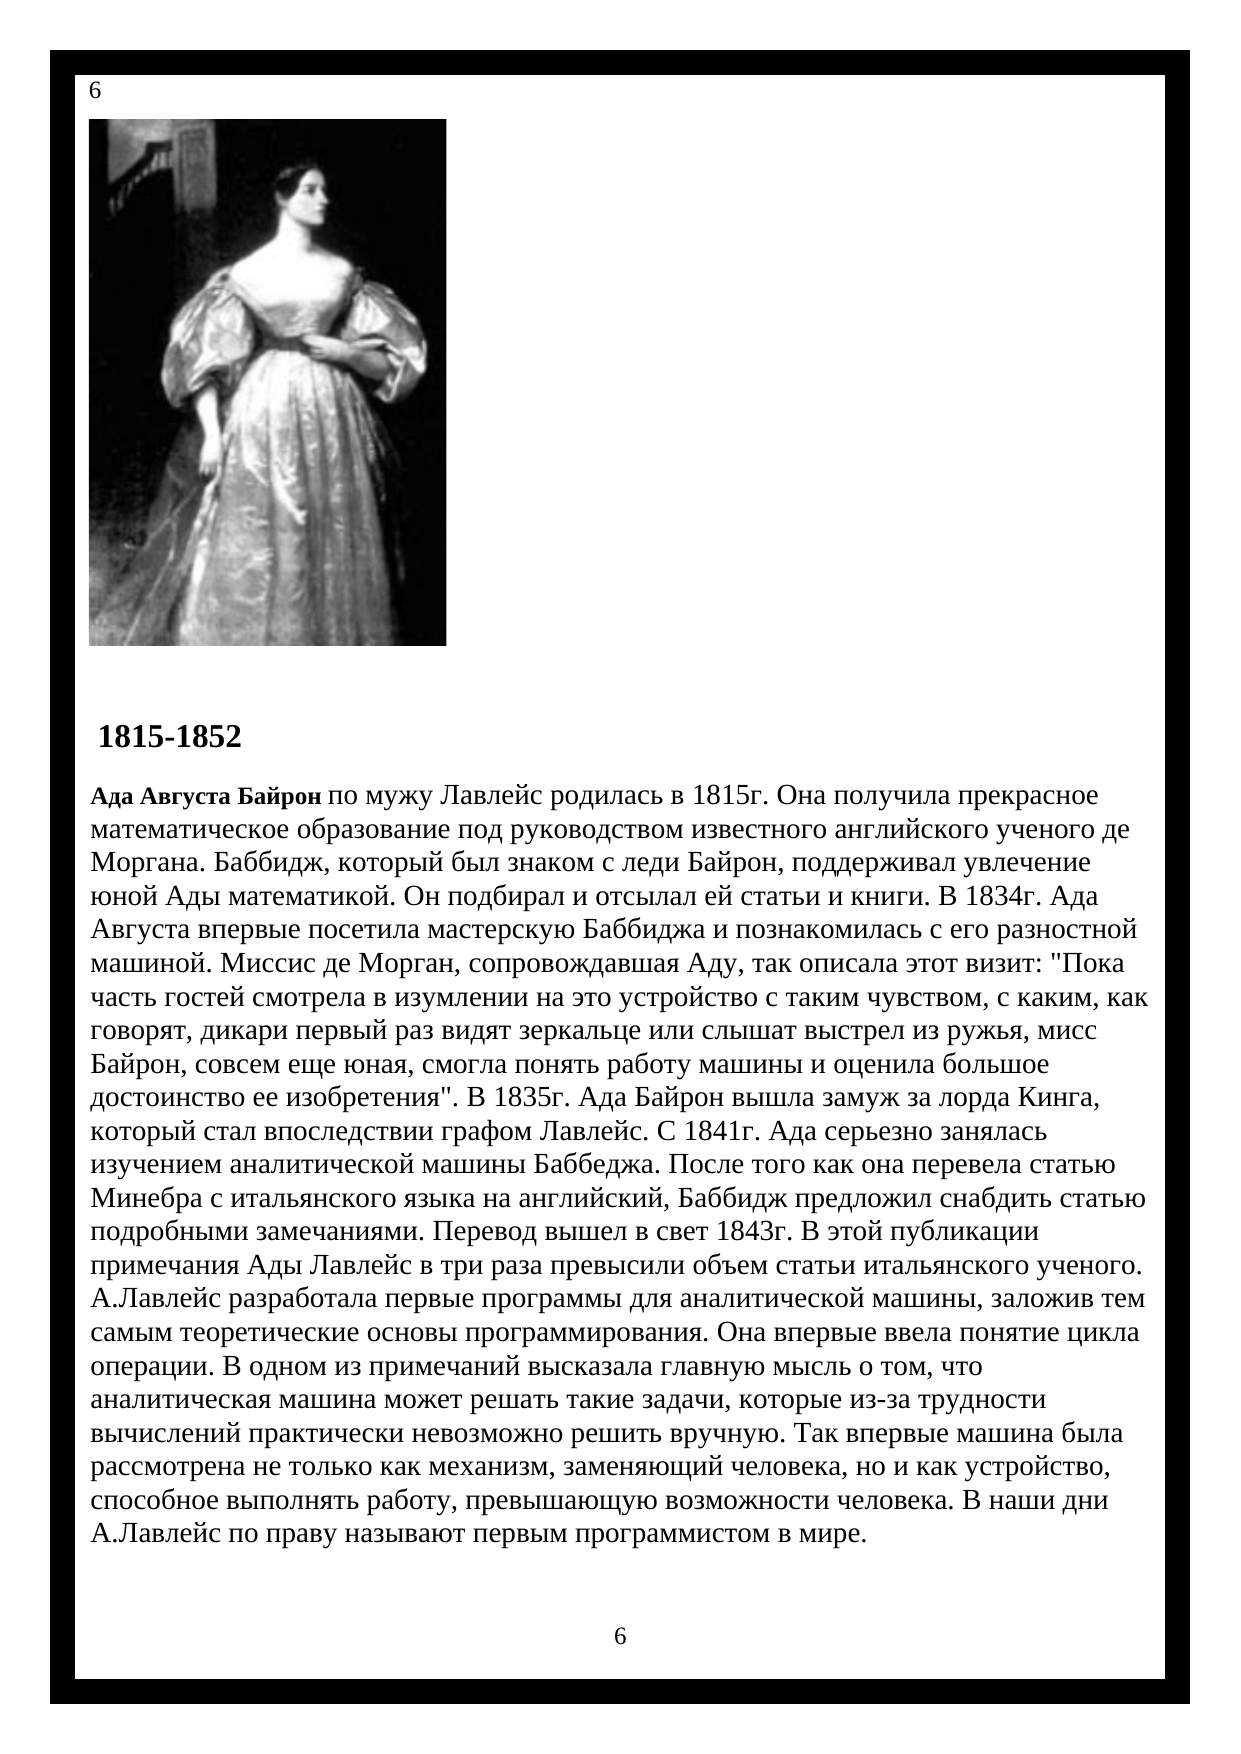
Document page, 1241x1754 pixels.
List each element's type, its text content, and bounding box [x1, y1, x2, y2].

subtitle 1815-1852 [90, 717, 1152, 755]
subtitle Ада Августа Байрон по мужу Лавлейс родилась в 1815г. Она получила прекрасное математическое образование под руководством известного английского ученого де Моргана. Баббидж, который был знаком с леди Байрон, поддерживал увлечение юной Ады математикой. Он подбирал и отсылал ей статьи и книги. В 1834г. Ада Августа впервые посетила мастерскую Баббиджа и познакомилась с его разностной машиной. Миссис де Морган, сопровождавшая Аду, так описала этот визит: "Пока часть гостей смотрела в изумлении на это устройство с таким чувством, с каким, как говорят, дикари первый раз видят зеркальце или слышат выстрел из ружья, мисс Байрон, совсем еще юная, смогла понять работу машины и оценила большое достоинство ее изобретения". В 1835г. Ада Байрон вышла замуж за лорда Кинга, который стал впоследствии графом Лавлейс. С 1841г. Ада серьезно занялась изучением аналитической машины Баббеджа. После того как она перевела статью Минебра с итальянского языка на английский, Баббидж предложил снабдить статью подробными замечаниями. Перевод вышел в свет 1843г. В этой публикации примечания Ады Лавлейс в три раза превысили объем статьи итальянского ученого. А.Лавлейс разработала первые программы для аналитической машины, заложив тем самым теоретические основы программирования. Она впервые ввела понятие цикла операции. В одном из примечаний высказала главную мысль о том, что аналитическая машина может решать такие задачи, которые из-за трудности вычислений практически невозможно решить вручную. Так впервые машина была рассмотрена не только как механизм, заменяющий человека, но и как устройство, способное выполнять работу, превышающую возможности человека. В наши дни А.Лавлейс по праву называют первым программистом в мире. [90, 777, 1152, 1549]
